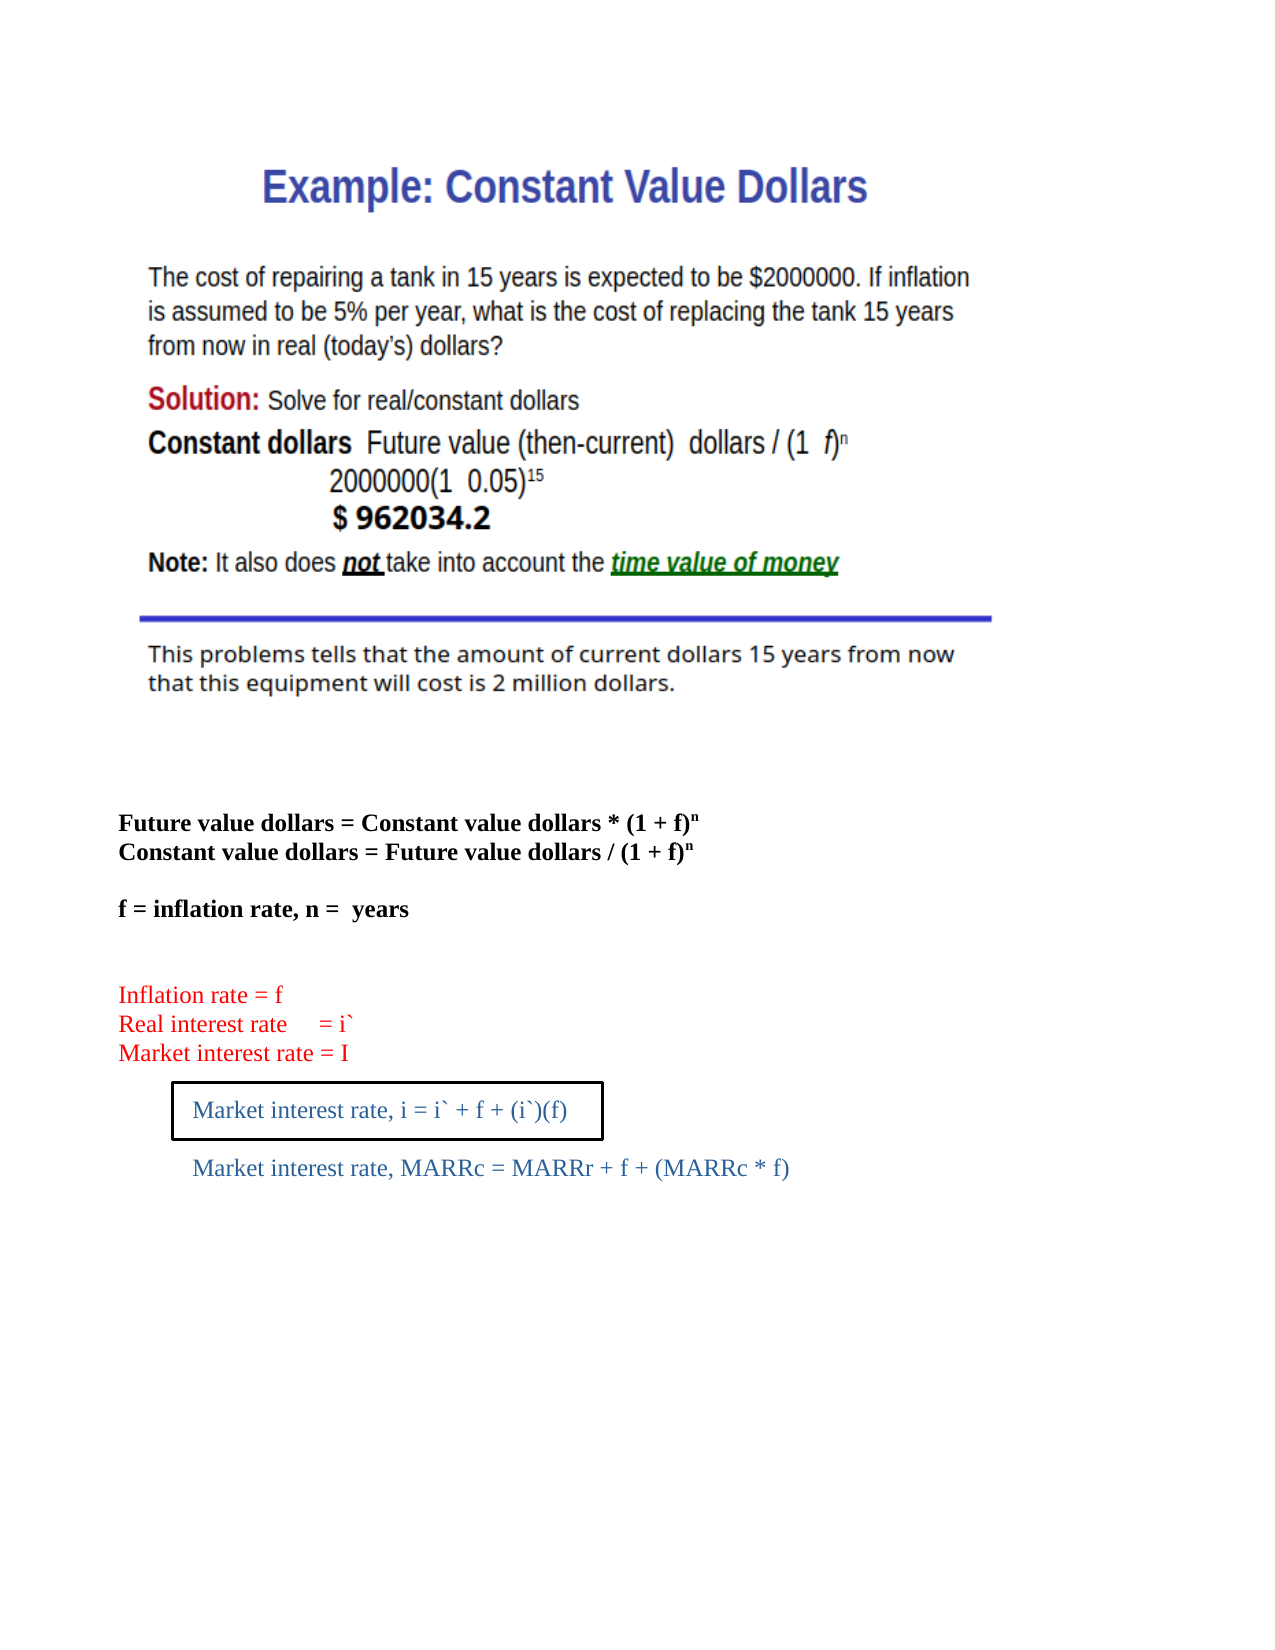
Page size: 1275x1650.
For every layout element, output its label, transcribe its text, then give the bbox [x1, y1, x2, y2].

text Real interest rate = i` [118, 1009, 1157, 1038]
text Market interest rate, i = i` + f + (i`)(f) [118, 1096, 171, 1124]
text Market interest rate, i = i` + f + (i`)(f) [604, 1096, 1157, 1124]
text Market interest rate = I [118, 1038, 1157, 1067]
text Market interest rate, MARRc = MARRr + f + (MARRc * f) [118, 1153, 1157, 1182]
text Inflation rate = f [118, 981, 1157, 1009]
text Constant value dollars = Future value dollars / (1 + f)n [118, 837, 1157, 866]
text f = inflation rate, n = years [118, 894, 1157, 923]
text Future value dollars = Constant value dollars * (1 + f)n [118, 808, 1157, 837]
picture [115, 133, 1026, 731]
